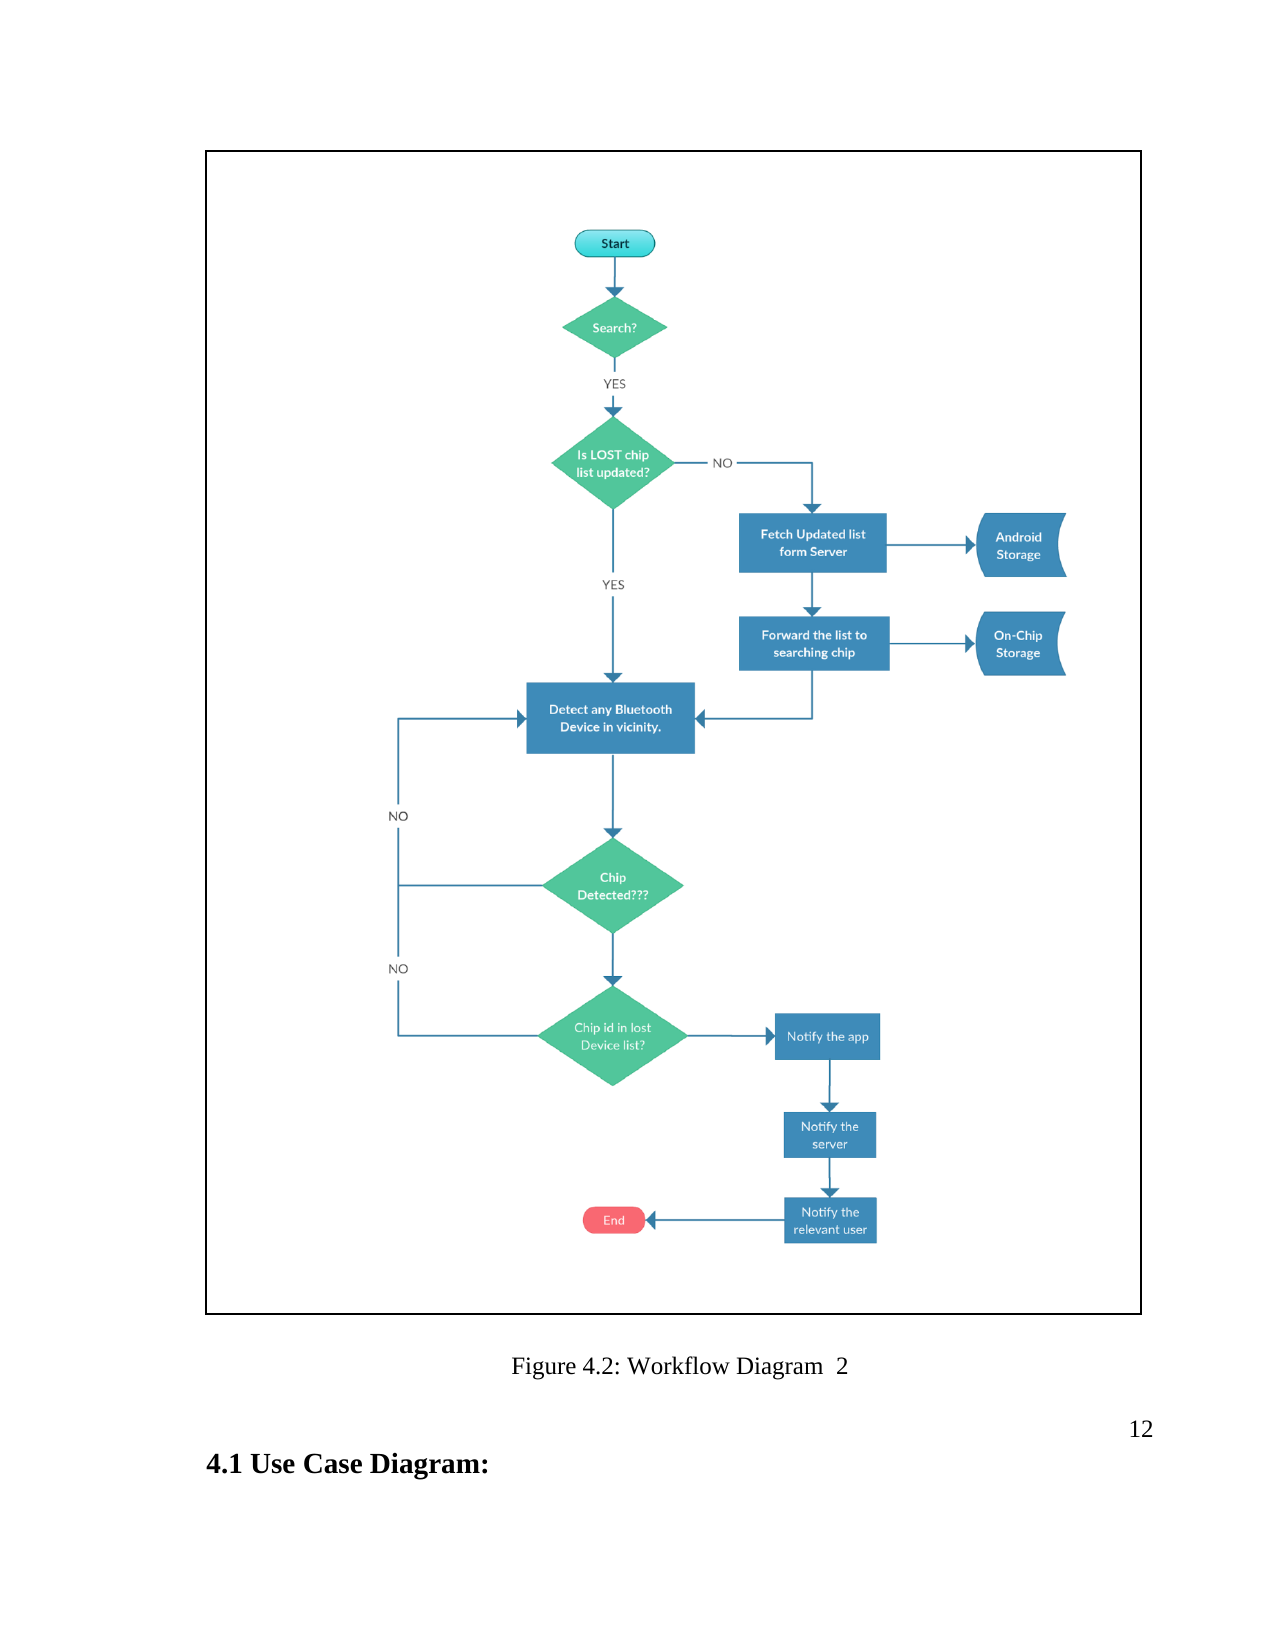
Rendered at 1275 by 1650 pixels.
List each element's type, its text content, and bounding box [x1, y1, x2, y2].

text 12 [206, 1415, 1153, 1443]
table_header [207, 152, 1140, 1313]
text Figure 4.2: Workflow Diagram 2 [206, 1352, 1153, 1379]
text 4.1 Use Case Diagram: [206, 1447, 1153, 1479]
